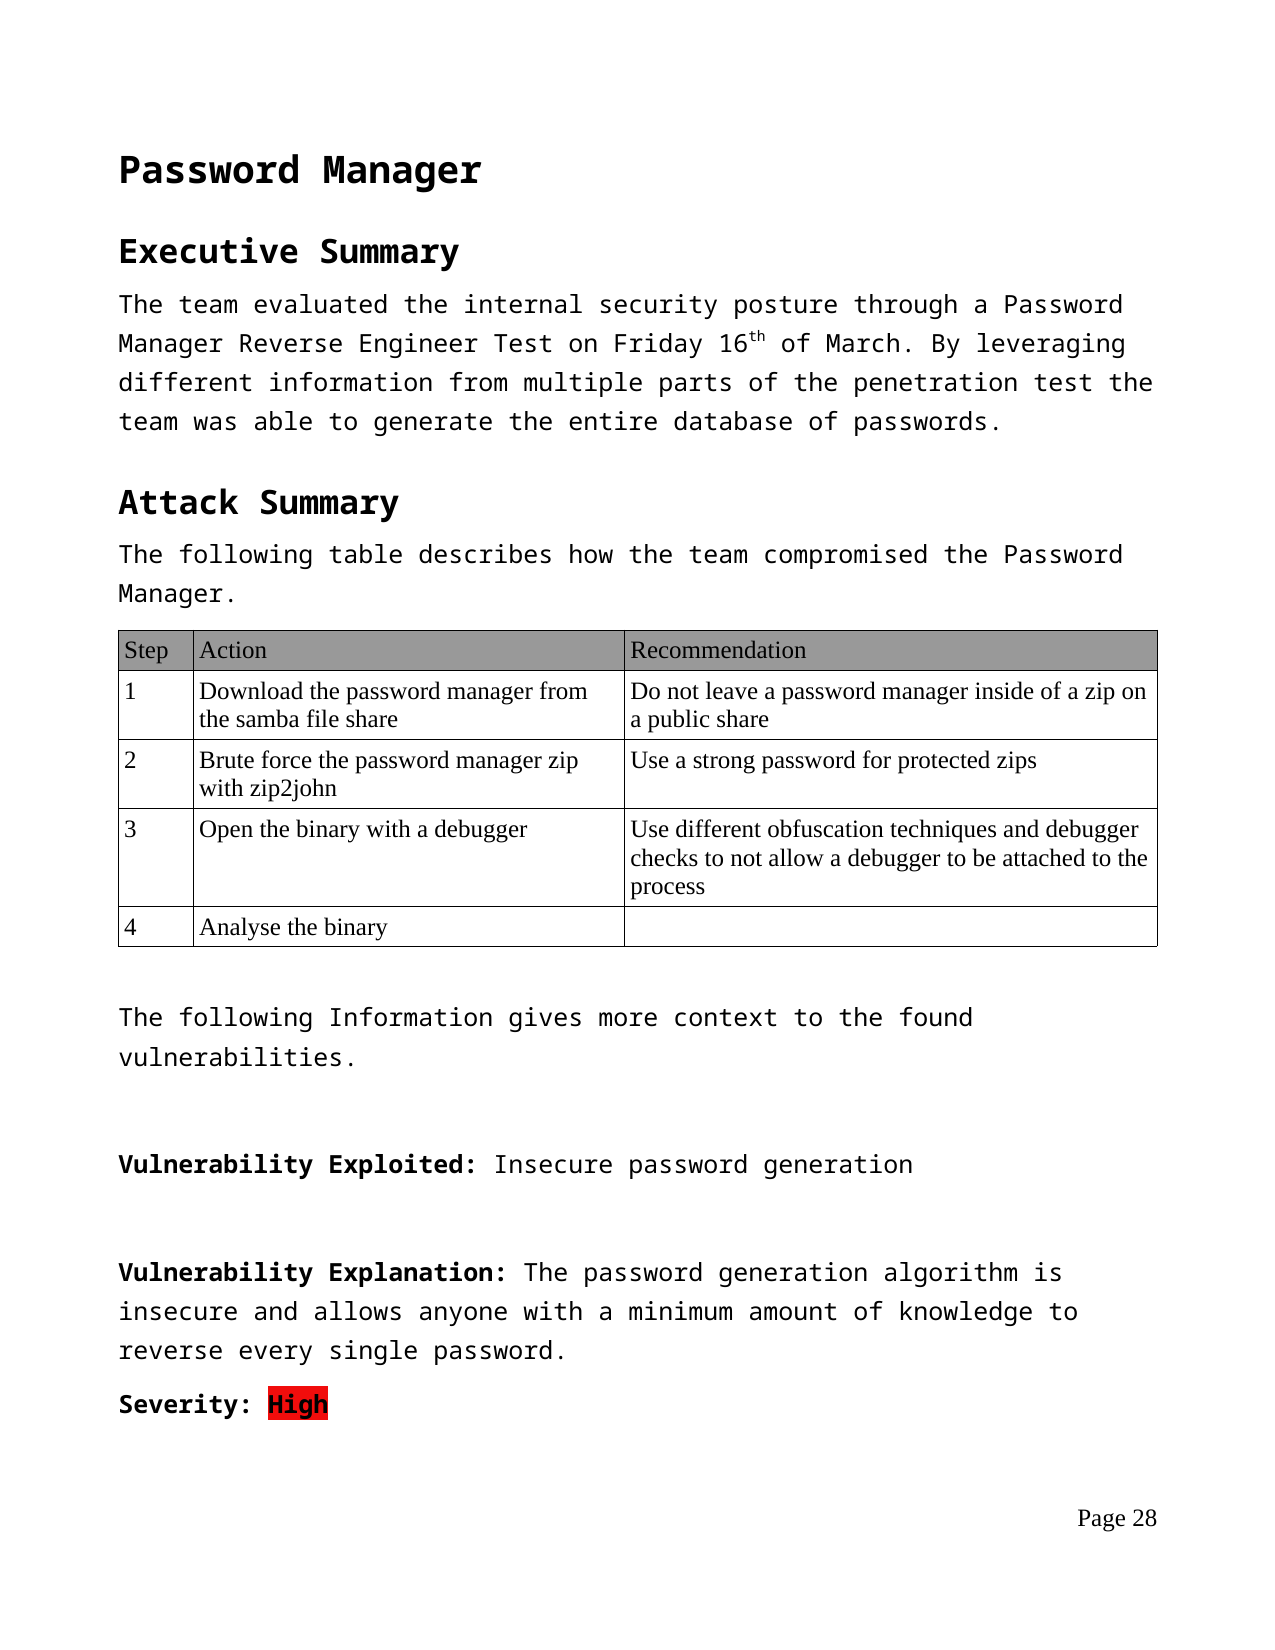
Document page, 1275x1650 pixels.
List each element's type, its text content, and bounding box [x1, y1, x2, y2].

text Vulnerability Exploited: Insecure password generation [118, 1147, 1157, 1181]
table_header Step [119, 631, 193, 670]
text The following table describes how the team compromised the Password Manager. [118, 537, 1157, 610]
table_cell Do not leave a password manager inside of a zip on a public share [625, 671, 1157, 739]
text The team evaluated the internal security posture through a Password Manager Reverse Engineer Test on Friday 16th of March. By leveraging different information from multiple parts of the penetration test the team was able to generate the entire database of passwords. [118, 286, 1157, 438]
text The following Information gives more context to the found vulnerabilities. [118, 1000, 1157, 1073]
table_cell Open the binary with a debugger [194, 809, 624, 906]
text Severity: High [118, 1386, 1157, 1420]
table_cell 2 [119, 740, 193, 808]
table_cell Use a strong password for protected zips [625, 740, 1157, 808]
subtitle Password Manager [118, 143, 1157, 195]
table_cell 3 [119, 809, 193, 906]
table_cell Analyse the binary [194, 907, 624, 946]
table_cell 4 [119, 907, 193, 946]
subtitle Attack Summary [118, 478, 1157, 524]
table_header Recommendation [625, 631, 1157, 670]
table_cell Use different obfuscation techniques and debugger checks to not allow a debugger to be attached to the process [625, 809, 1157, 906]
table_cell [625, 907, 1157, 946]
table_cell 1 [119, 671, 193, 739]
table_cell Brute force the password manager zip with zip2john [194, 740, 624, 808]
subtitle Executive Summary [118, 228, 1157, 274]
table_header Action [194, 631, 624, 670]
text Vulnerability Explanation: The password generation algorithm is insecure and allows anyone with a minimum amount of knowledge to reverse every single password. [118, 1254, 1157, 1367]
table_cell Download the password manager from the samba file share [194, 671, 624, 739]
